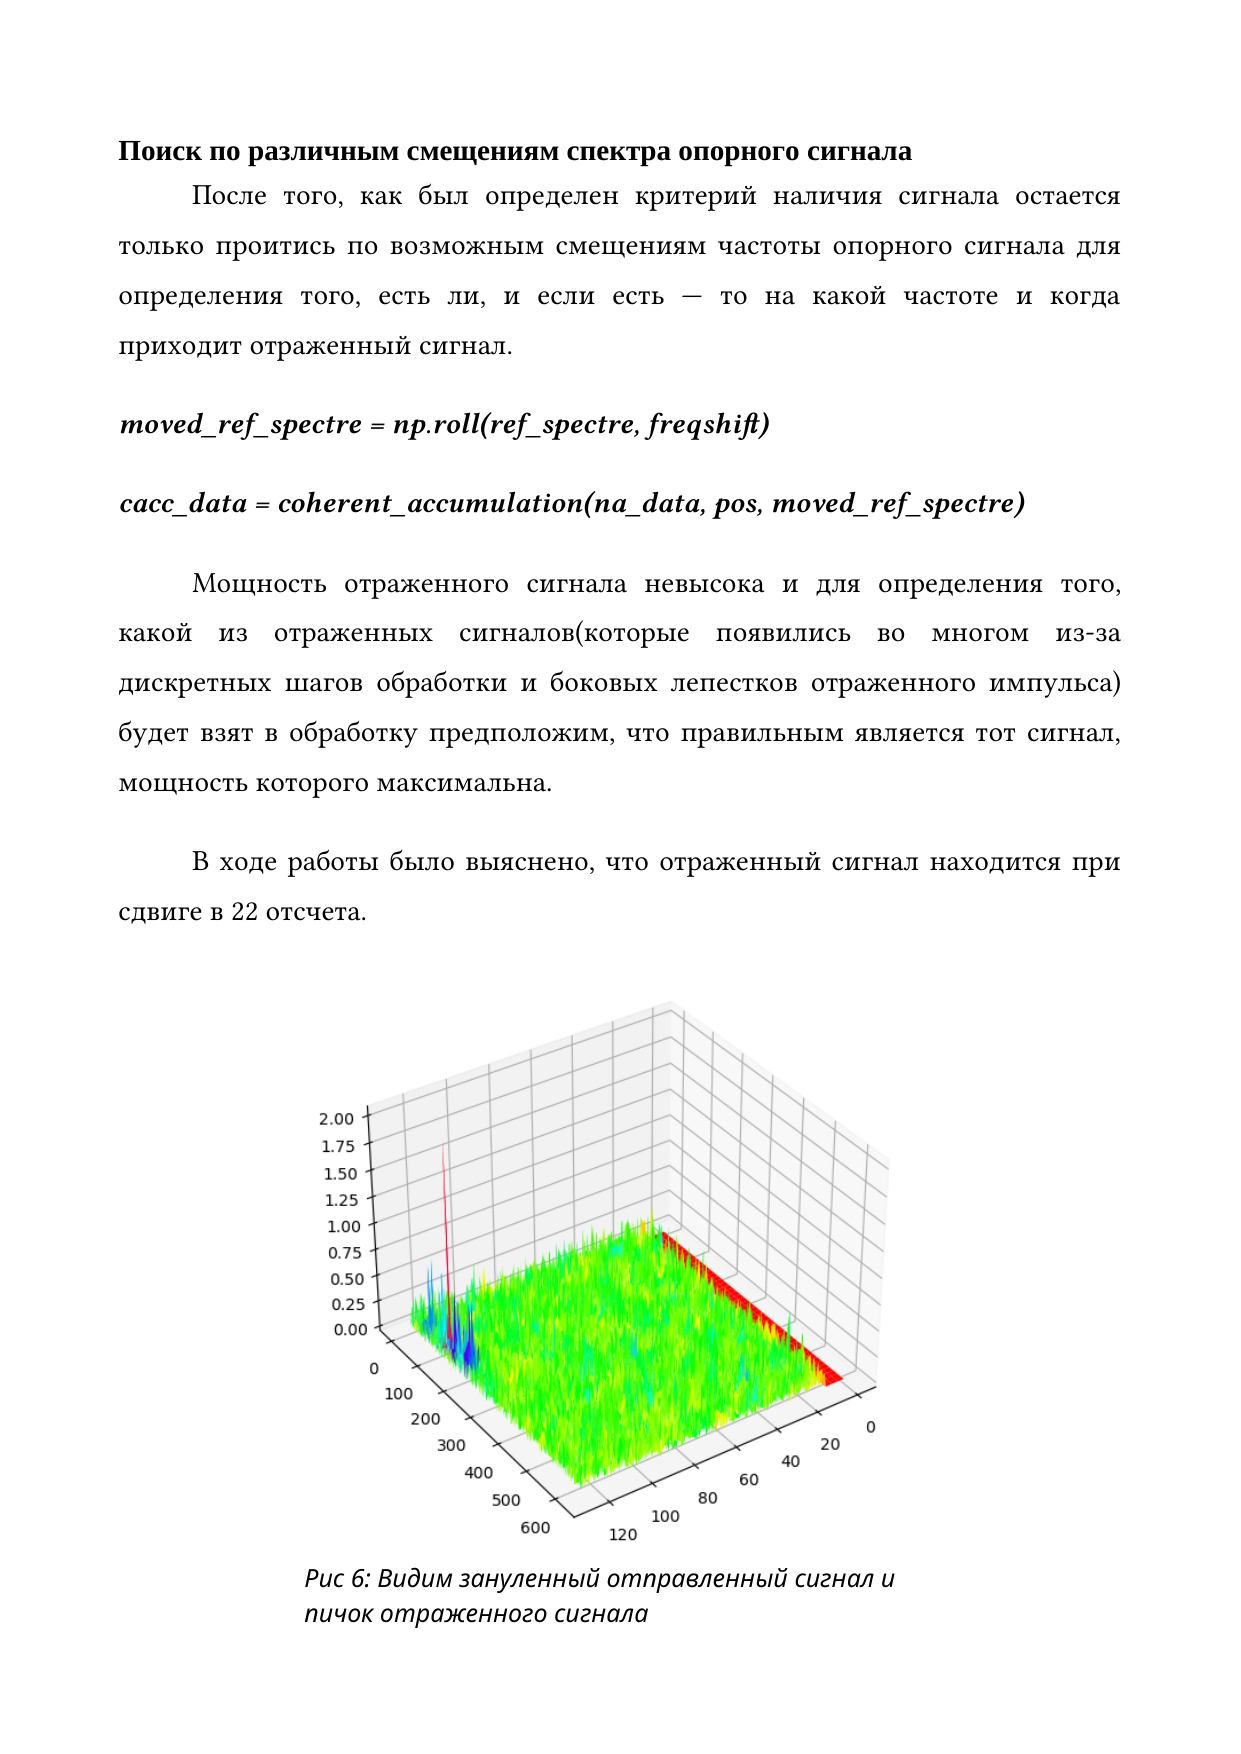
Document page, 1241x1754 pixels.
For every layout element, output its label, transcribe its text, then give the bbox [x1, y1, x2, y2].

text В ходе работы было выяснено, что отраженный сигнал находится при сдвиге в 22 отсчета. [118, 844, 1122, 927]
subtitle Поиск по различным смещениям спектра опорного сигнала [118, 133, 1122, 166]
text cacc_data = coherent_accumulation(na_data, pos, moved_ref_spectre) [118, 487, 1122, 520]
text После того, как был определен критерий наличия сигнала остается только проитись по возможным смещениям частоты опорного сигнала для определения того, есть ли, и если есть — то на какой частоте и когда приходит отраженный сигнал. [118, 179, 1122, 361]
text Мощность отраженного сигнала невысока и для определения того, какой из отраженных сигналов(которые появились во многом из-за дискретных шагов обработки и боковых лепестков отраженного импульса) будет взят в обработку предположим, что правильным является тот сигнал, мощность которого максимальна. [118, 566, 1122, 798]
text Рис 6: Видим зануленный отправленный сигнал и пичок отраженного сигнала [304, 1554, 936, 1629]
picture [304, 986, 937, 1554]
text moved_ref_spectre = np.roll(ref_spectre, freqshift) [118, 407, 1122, 441]
